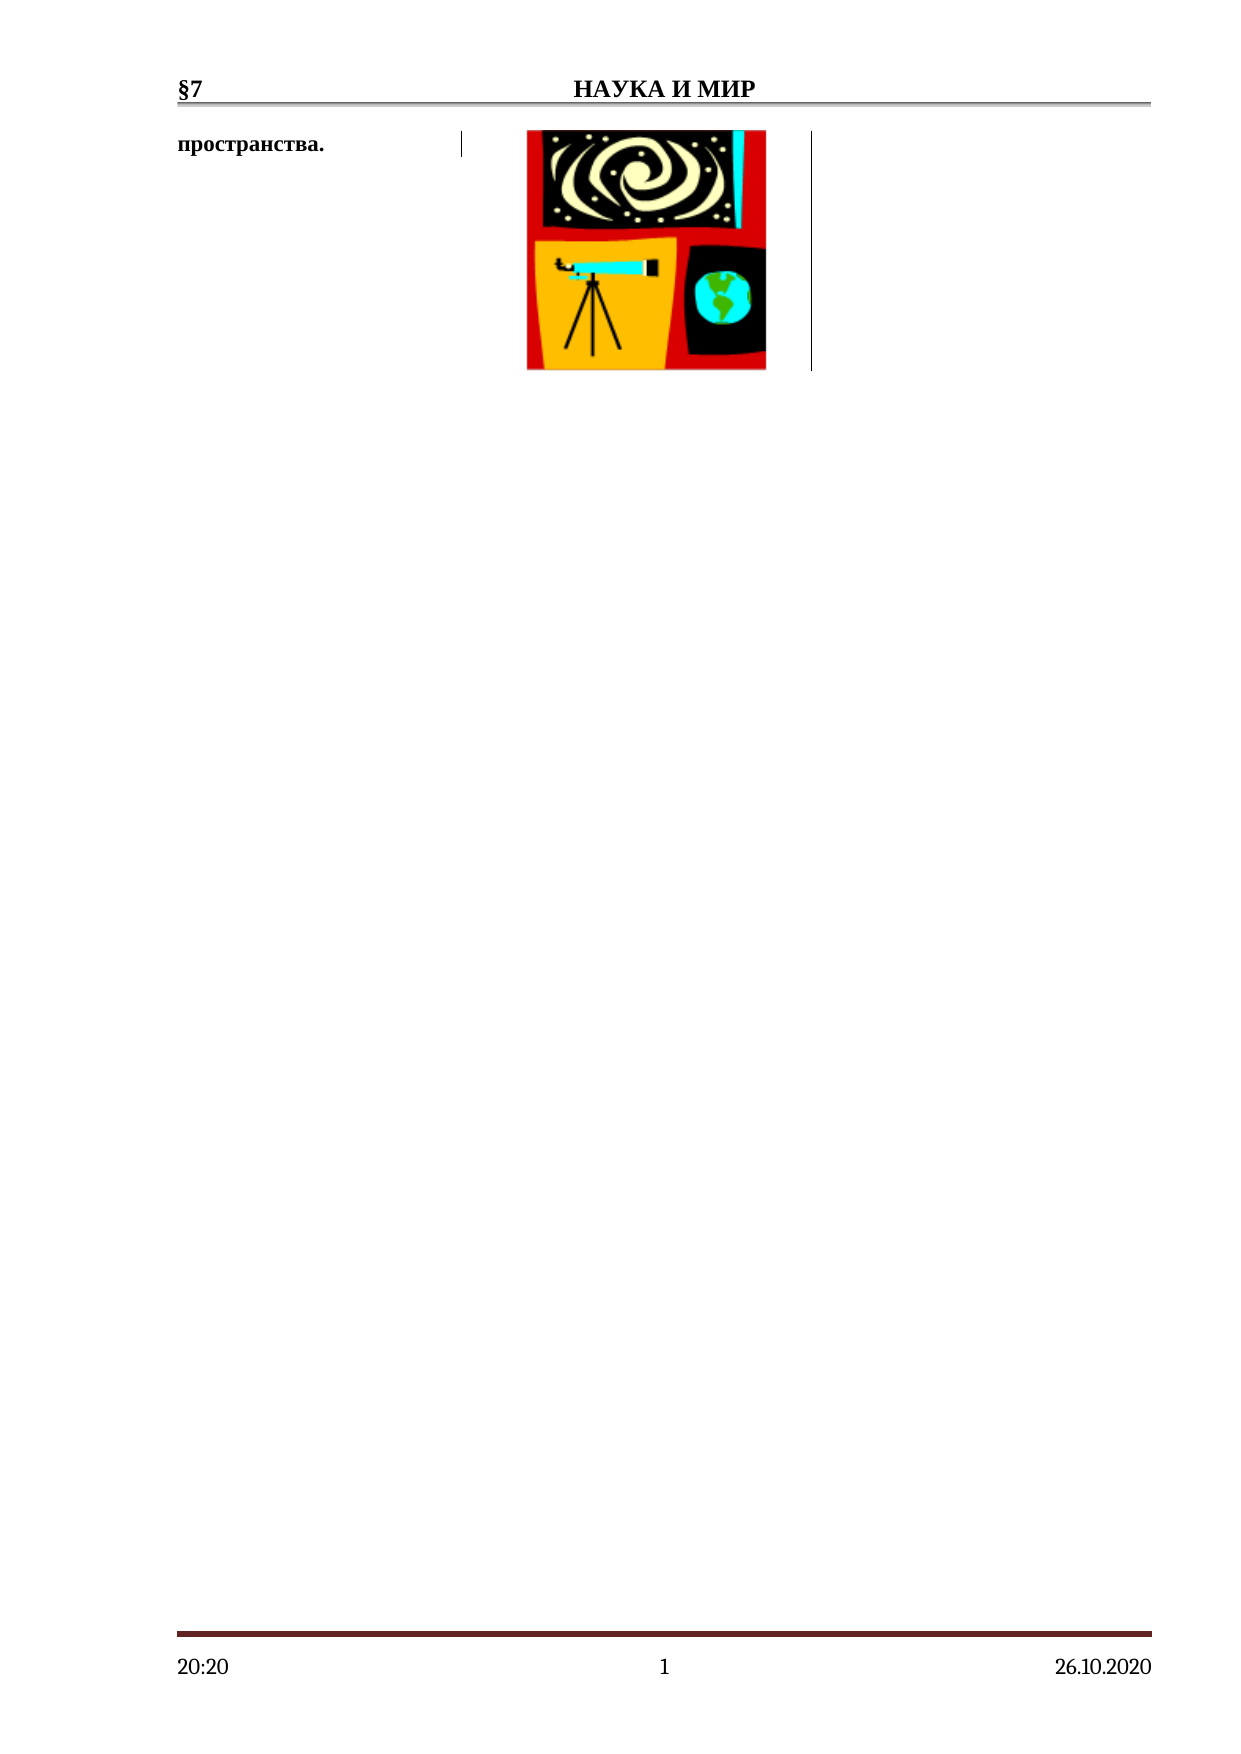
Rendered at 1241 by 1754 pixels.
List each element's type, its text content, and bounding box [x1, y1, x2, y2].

text пространства. [177, 131, 453, 157]
picture [526, 130, 768, 372]
picture [177, 102, 1151, 107]
